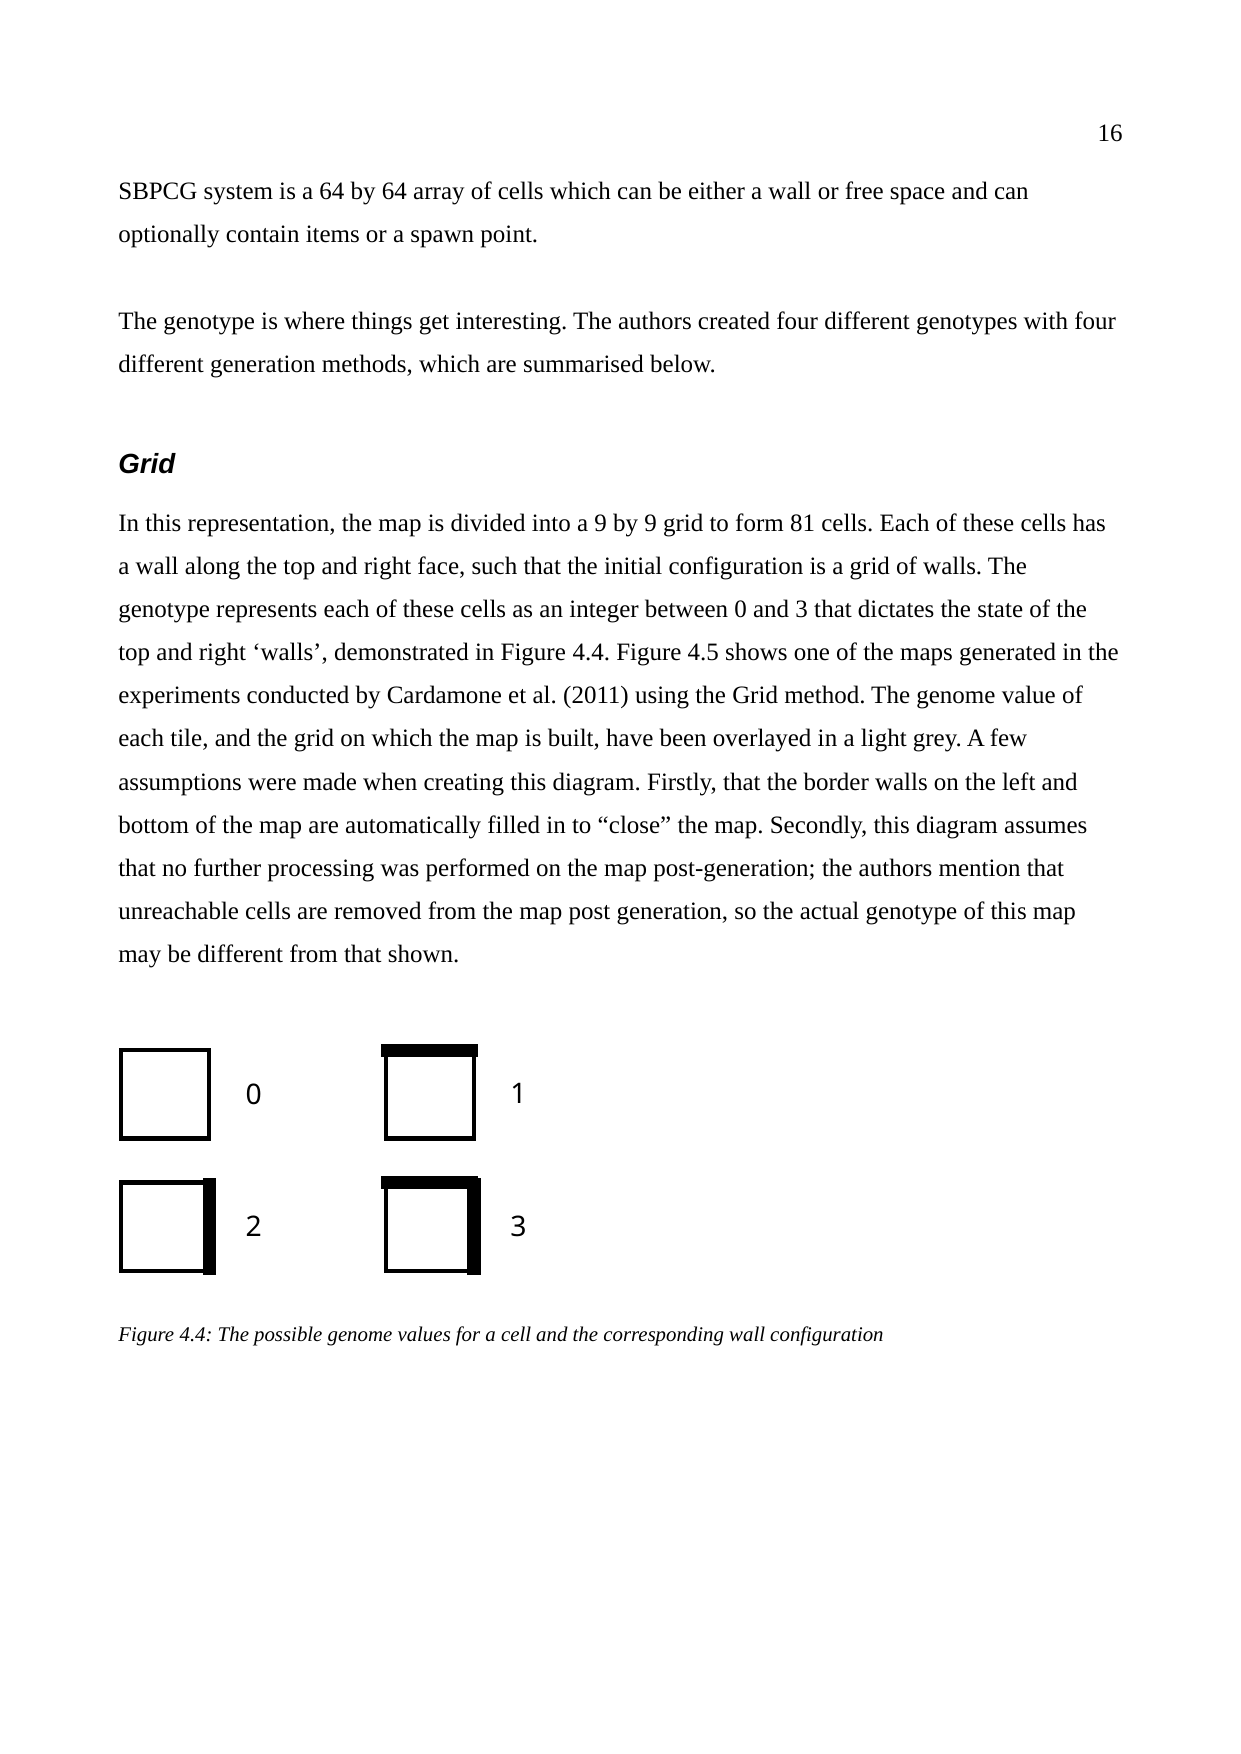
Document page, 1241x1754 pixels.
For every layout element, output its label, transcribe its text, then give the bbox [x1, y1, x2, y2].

text In this representation, the map is divided into a 9 by 9 grid to form 81 cells. Each of these cells has a wall along the top and right face, such that the initial configuration is a grid of walls. The genotype represents each of these cells as an integer between 0 and 3 that dictates the state of the top and right ‘walls’, demonstrated in Figure 4.4. Figure 4.5 shows one of the maps generated in the experiments conducted by Cardamone et al. (2011) using the Grid method. The genome value of each tile, and the grid on which the map is built, have been overlayed in a light grey. A few assumptions were made when creating this diagram. Firstly, that the border walls on the left and bottom of the map are automatically filled in to “close” the map. Secondly, this diagram assumes that no further processing was performed on the map post-generation; the authors mention that unreachable cells are removed from the map post generation, so the actual genotype of this map may be different from that shown. [118, 508, 1122, 968]
subtitle Grid [118, 448, 1122, 479]
text Figure 4.4: The possible genome values for a cell and the corresponding wall configuration [118, 1322, 1130, 1346]
text The genotype is where things get interesting. The authors created four different genotypes with four different generation methods, which are summarised below. [118, 306, 1122, 378]
text SBPCG system is a 64 by 64 array of cells which can be either a wall or free space and can optionally contain items or a spawn point. [118, 176, 1122, 248]
